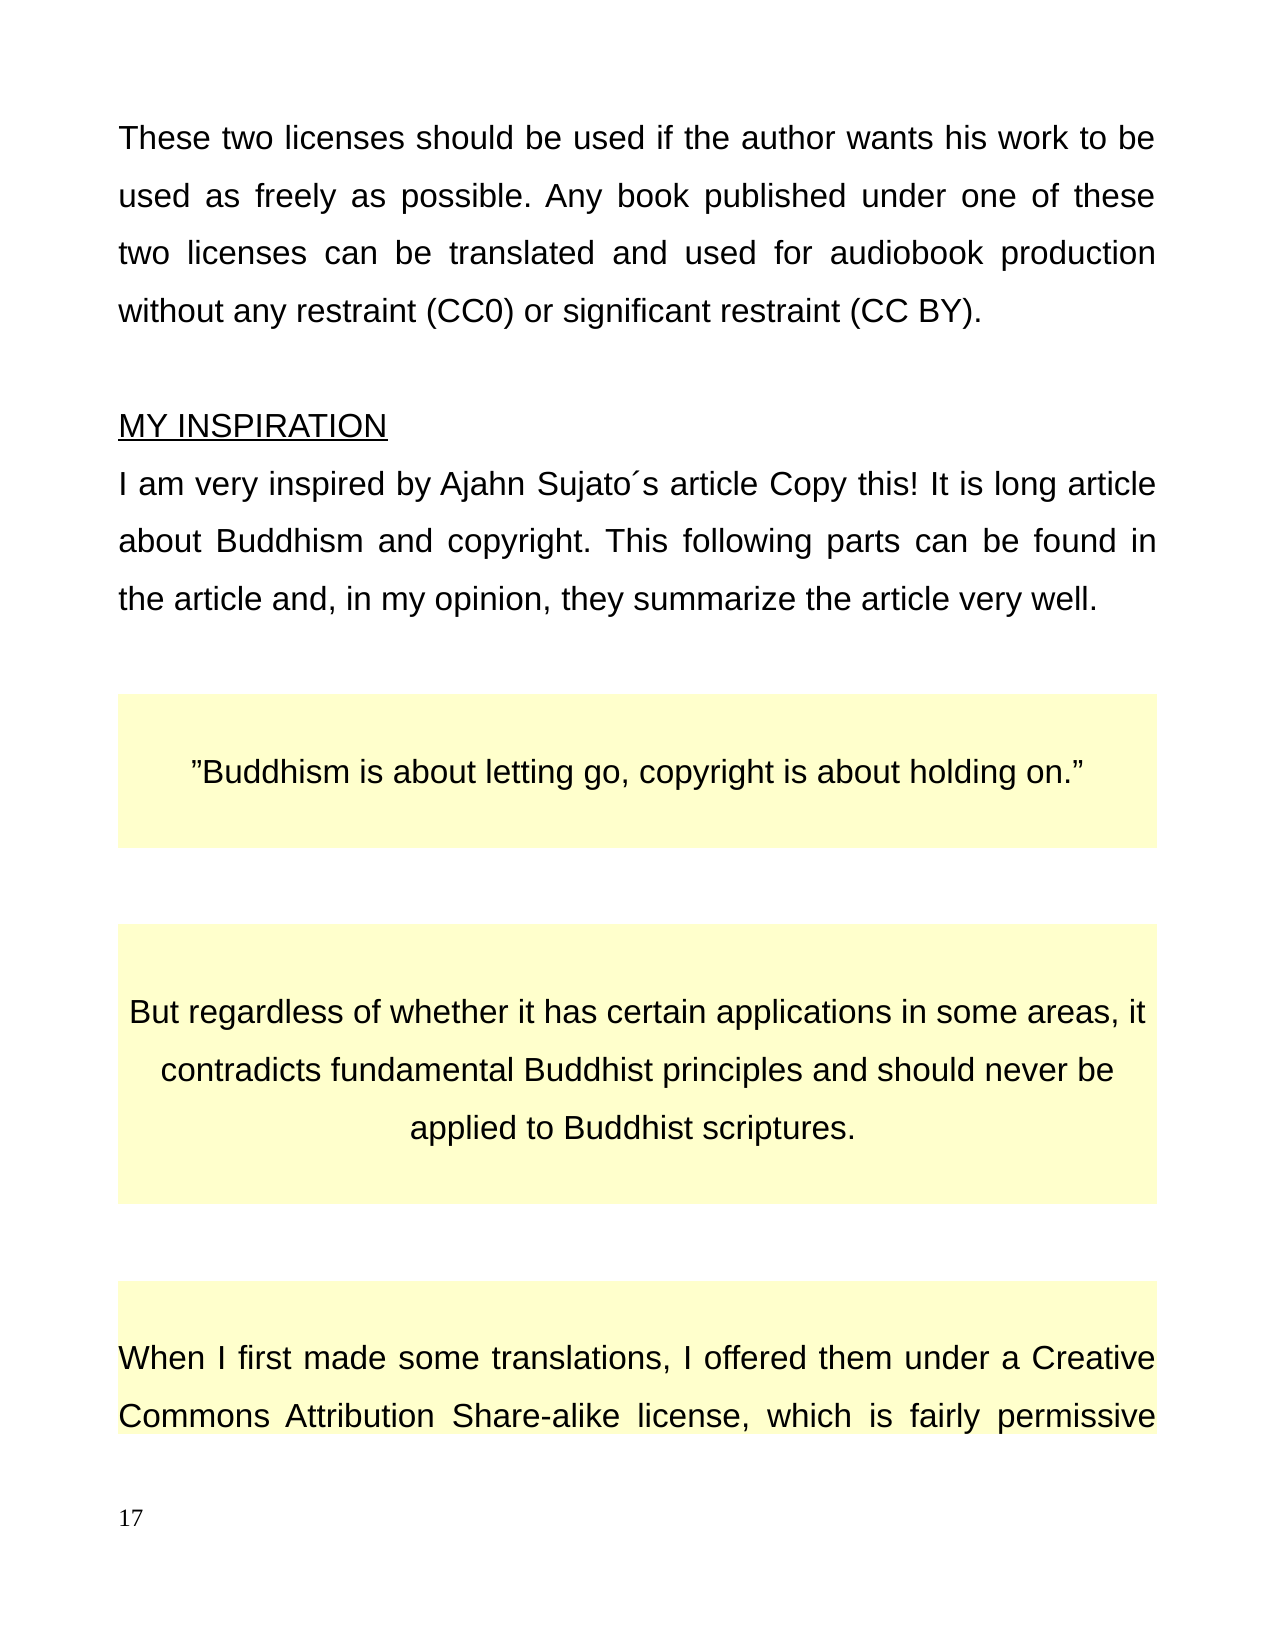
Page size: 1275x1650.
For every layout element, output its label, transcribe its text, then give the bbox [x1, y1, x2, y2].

text But regardless of whether it has certain applications in some areas, it contradicts fundamental Buddhist principles and should never be applied to Buddhist scriptures. [118, 993, 1157, 1146]
text ”Buddhism is about letting go, copyright is about holding on.” [118, 752, 1157, 790]
text MY INSPIRATION [118, 406, 1157, 444]
text I am very inspired by Ajahn Sujato´s article Copy this! It is long article about Buddhism and copyright. This following parts can be found in the article and, in my opinion, they summarize the article very well. [118, 464, 1157, 617]
text When I first made some translations, I offered them under a Creative Commons Attribution Share-alike license, which is fairly permissive [118, 1338, 1157, 1434]
text These two licenses should be used if the author wants his work to be used as freely as possible. Any book published under one of these two licenses can be translated and used for audiobook production without any restraint (CC0) or significant restraint (CC BY). [118, 118, 1157, 329]
